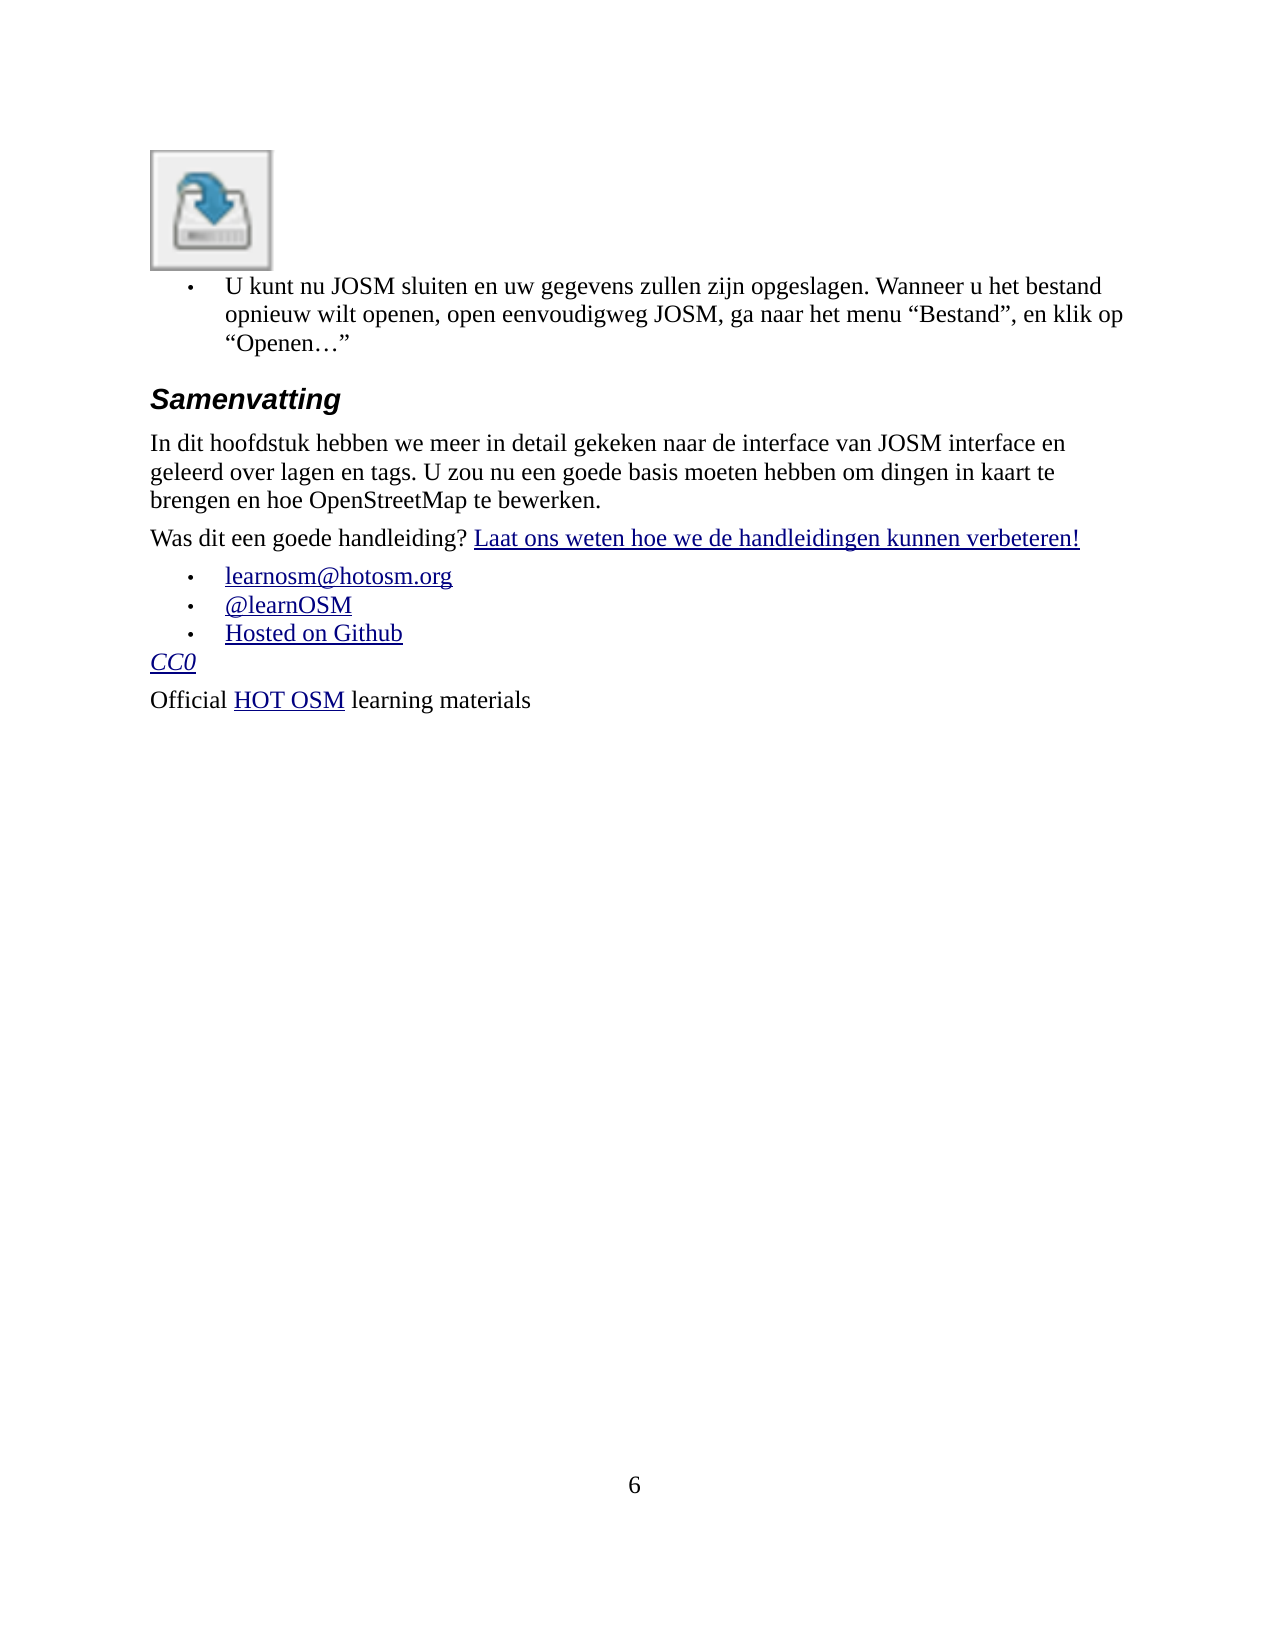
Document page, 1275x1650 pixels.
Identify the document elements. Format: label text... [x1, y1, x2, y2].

list Hosted on Github [187, 618, 1125, 647]
subtitle Samenvatting [150, 382, 1125, 416]
text CC0 [150, 647, 1125, 676]
text Official HOT OSM learning materials [150, 685, 1125, 714]
list @learnOSM [187, 590, 1125, 618]
list learnosm@hotosm.org [187, 561, 1125, 590]
picture [150, 150, 275, 271]
text In dit hoofdstuk hebben we meer in detail gekeken naar de interface van JOSM interface en geleerd over lagen en tags. U zou nu een goede basis moeten hebben om dingen in kaart te brengen en hoe OpenStreetMap te bewerken. [150, 428, 1125, 514]
list U kunt nu JOSM sluiten en uw gegevens zullen zijn opgeslagen. Wanneer u het bestand opnieuw wilt openen, open eenvoudigweg JOSM, ga naar het menu “Bestand”, en klik op “Openen…” [187, 271, 1125, 357]
text Was dit een goede handleiding? Laat ons weten hoe we de handleidingen kunnen verbeteren! [150, 523, 1125, 552]
